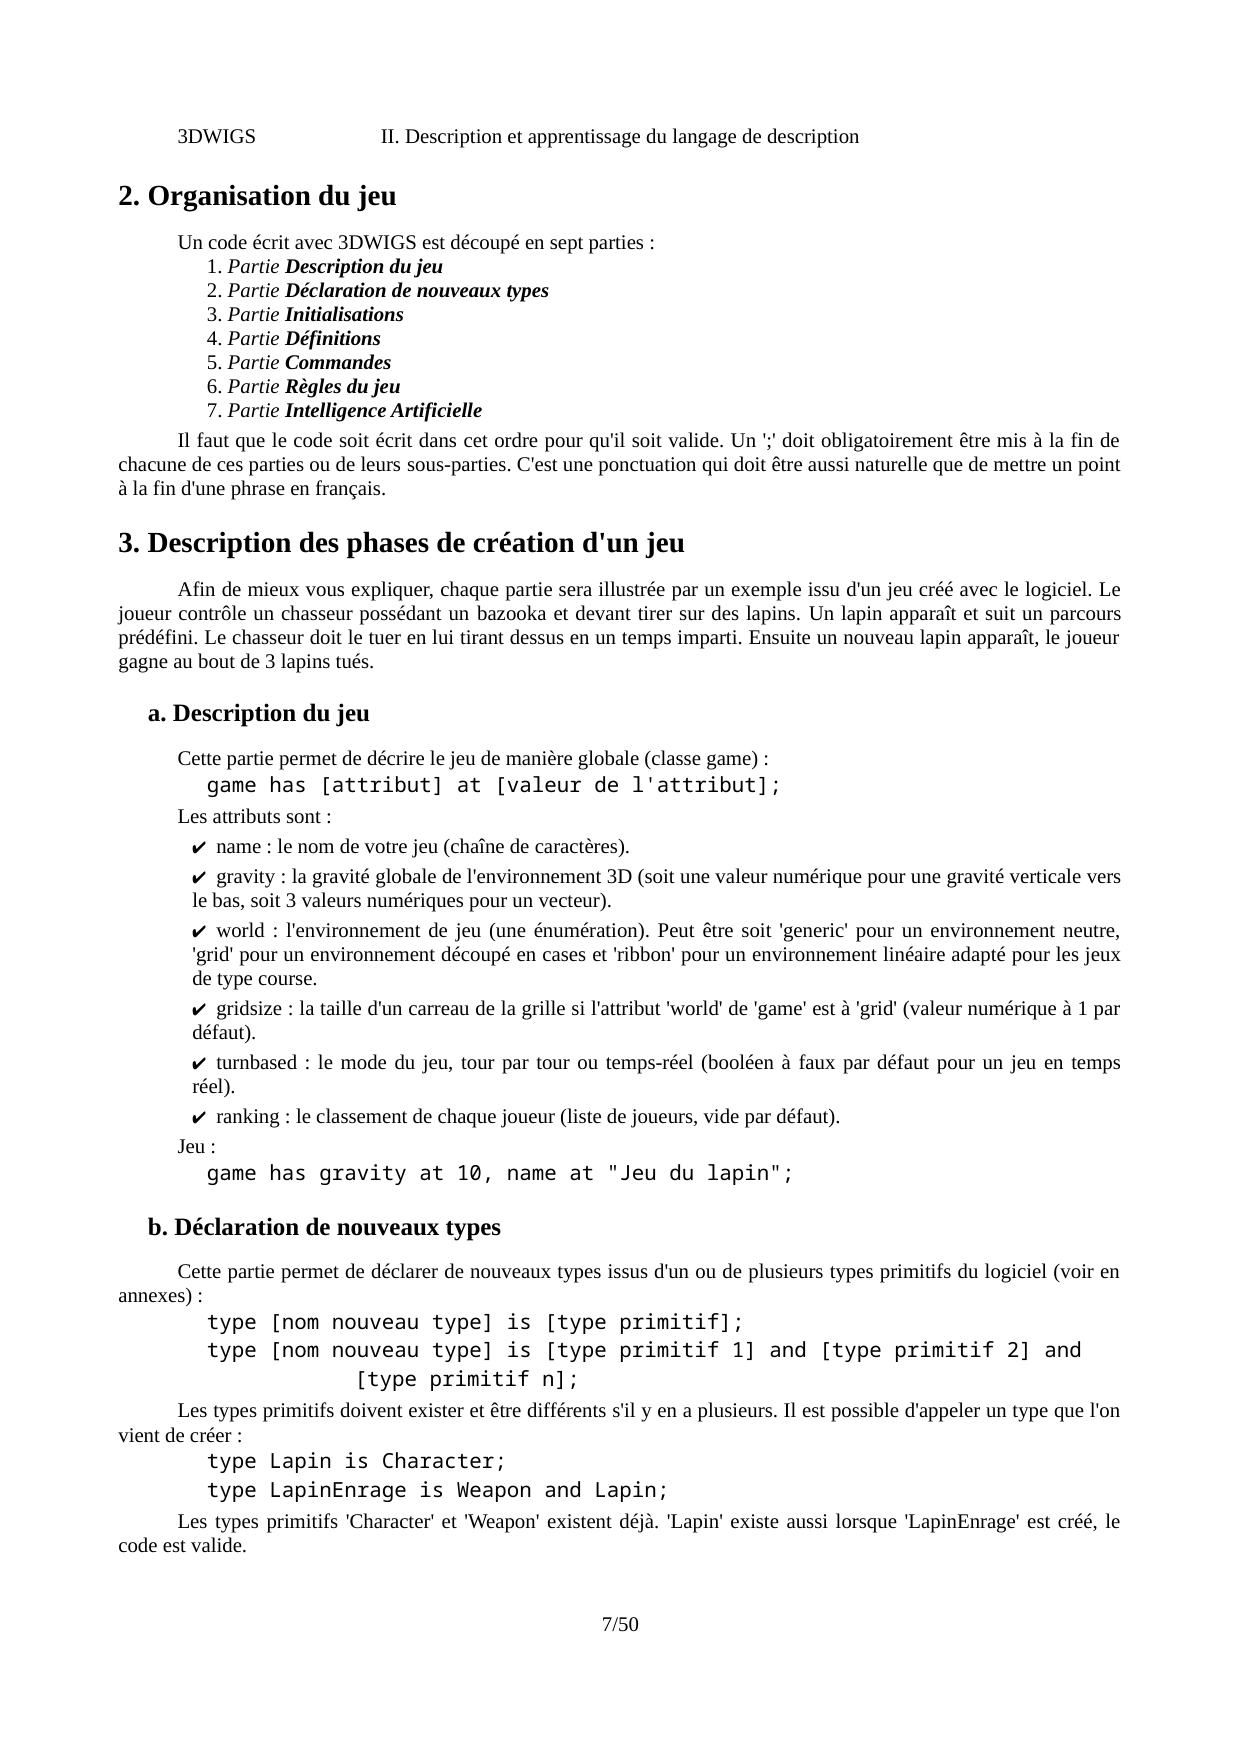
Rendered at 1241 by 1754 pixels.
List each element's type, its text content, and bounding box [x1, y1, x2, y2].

list world : l'environnement de jeu (une énumération). Peut être soit 'generic' pour un environnement neutre, 'grid' pour un environnement découpé en cases et 'ribbon' pour un environnement linéaire adapté pour les jeux de type course. [192, 918, 1122, 990]
list Partie Intelligence Artificielle [148, 398, 1122, 422]
list Partie Règles du jeu [148, 374, 1122, 398]
list Partie Initialisations [148, 302, 1122, 326]
text game has [attribut] at [valeur de l'attribut]; [207, 770, 1122, 798]
text Jeu : [118, 1134, 1122, 1158]
list Partie Définitions [148, 326, 1122, 350]
text type [nom nouveau type] is [type primitif]; [207, 1307, 1122, 1336]
text type LapinEnrage is Weapon and Lapin; [207, 1475, 1122, 1503]
subtitle Description des phases de création d'un jeu [118, 525, 1122, 559]
text game has gravity at 10, name at "Jeu du lapin"; [207, 1158, 1122, 1187]
list turnbased : le mode du jeu, tour par tour ou temps-réel (booléen à faux par défaut pour un jeu en temps réel). [192, 1050, 1122, 1098]
text Afin de mieux vous expliquer, chaque partie sera illustrée par un exemple issu d'un jeu créé avec le logiciel. Le joueur contrôle un chasseur possédant un bazooka et devant tirer sur des lapins. Un lapin apparaît et suit un parcours prédéfini. Le chasseur doit le tuer en lui tirant dessus en un temps imparti. Ensuite un nouveau lapin apparaît, le joueur gagne au bout de 3 lapins tués. [118, 577, 1122, 673]
text Les attributs sont : [118, 804, 1122, 828]
list Partie Déclaration de nouveaux types [148, 278, 1122, 302]
list name : le nom de votre jeu (chaîne de caractères). [192, 834, 1122, 858]
subtitle Organisation du jeu [118, 178, 1122, 211]
list Partie Description du jeu [148, 254, 1122, 278]
text Les types primitifs doivent exister et être différents s'il y en a plusieurs. Il est possible d'appeler un type que l'on vient de créer : [118, 1398, 1122, 1447]
list gridsize : la taille d'un carreau de la grille si l'attribut 'world' de 'game' est à 'grid' (valeur numérique à 1 par défaut). [192, 996, 1122, 1044]
text type [nom nouveau type] is [type primitif 1] and [type primitif 2] and [type primitif n]; [207, 1336, 1122, 1392]
text Cette partie permet de déclarer de nouveaux types issus d'un ou de plusieurs types primitifs du logiciel (voir en annexes) : [118, 1259, 1122, 1307]
list gravity : la gravité globale de l'environnement 3D (soit une valeur numérique pour une gravité verticale vers le bas, soit 3 valeurs numériques pour un vecteur). [192, 864, 1122, 912]
text Un code écrit avec 3DWIGS est découpé en sept parties : [118, 229, 1122, 254]
text Il faut que le code soit écrit dans cet ordre pour qu'il soit valide. Un ';' doit obligatoirement être mis à la fin de chacune de ces parties ou de leurs sous-parties. C'est une ponctuation qui doit être aussi naturelle que de mettre un point à la fin d'une phrase en français. [118, 428, 1122, 500]
text Les types primitifs 'Character' et 'Weapon' existent déjà. 'Lapin' existe aussi lorsque 'LapinEnrage' est créé, le code est valide. [118, 1509, 1122, 1557]
subtitle Déclaration de nouveaux types [118, 1212, 1122, 1241]
subtitle Description du jeu [118, 698, 1122, 727]
text Cette partie permet de décrire le jeu de manière globale (classe game) : [118, 746, 1122, 770]
text type Lapin is Character; [207, 1447, 1122, 1475]
list ranking : le classement de chaque joueur (liste de joueurs, vide par défaut). [192, 1104, 1122, 1128]
list Partie Commandes [148, 350, 1122, 374]
